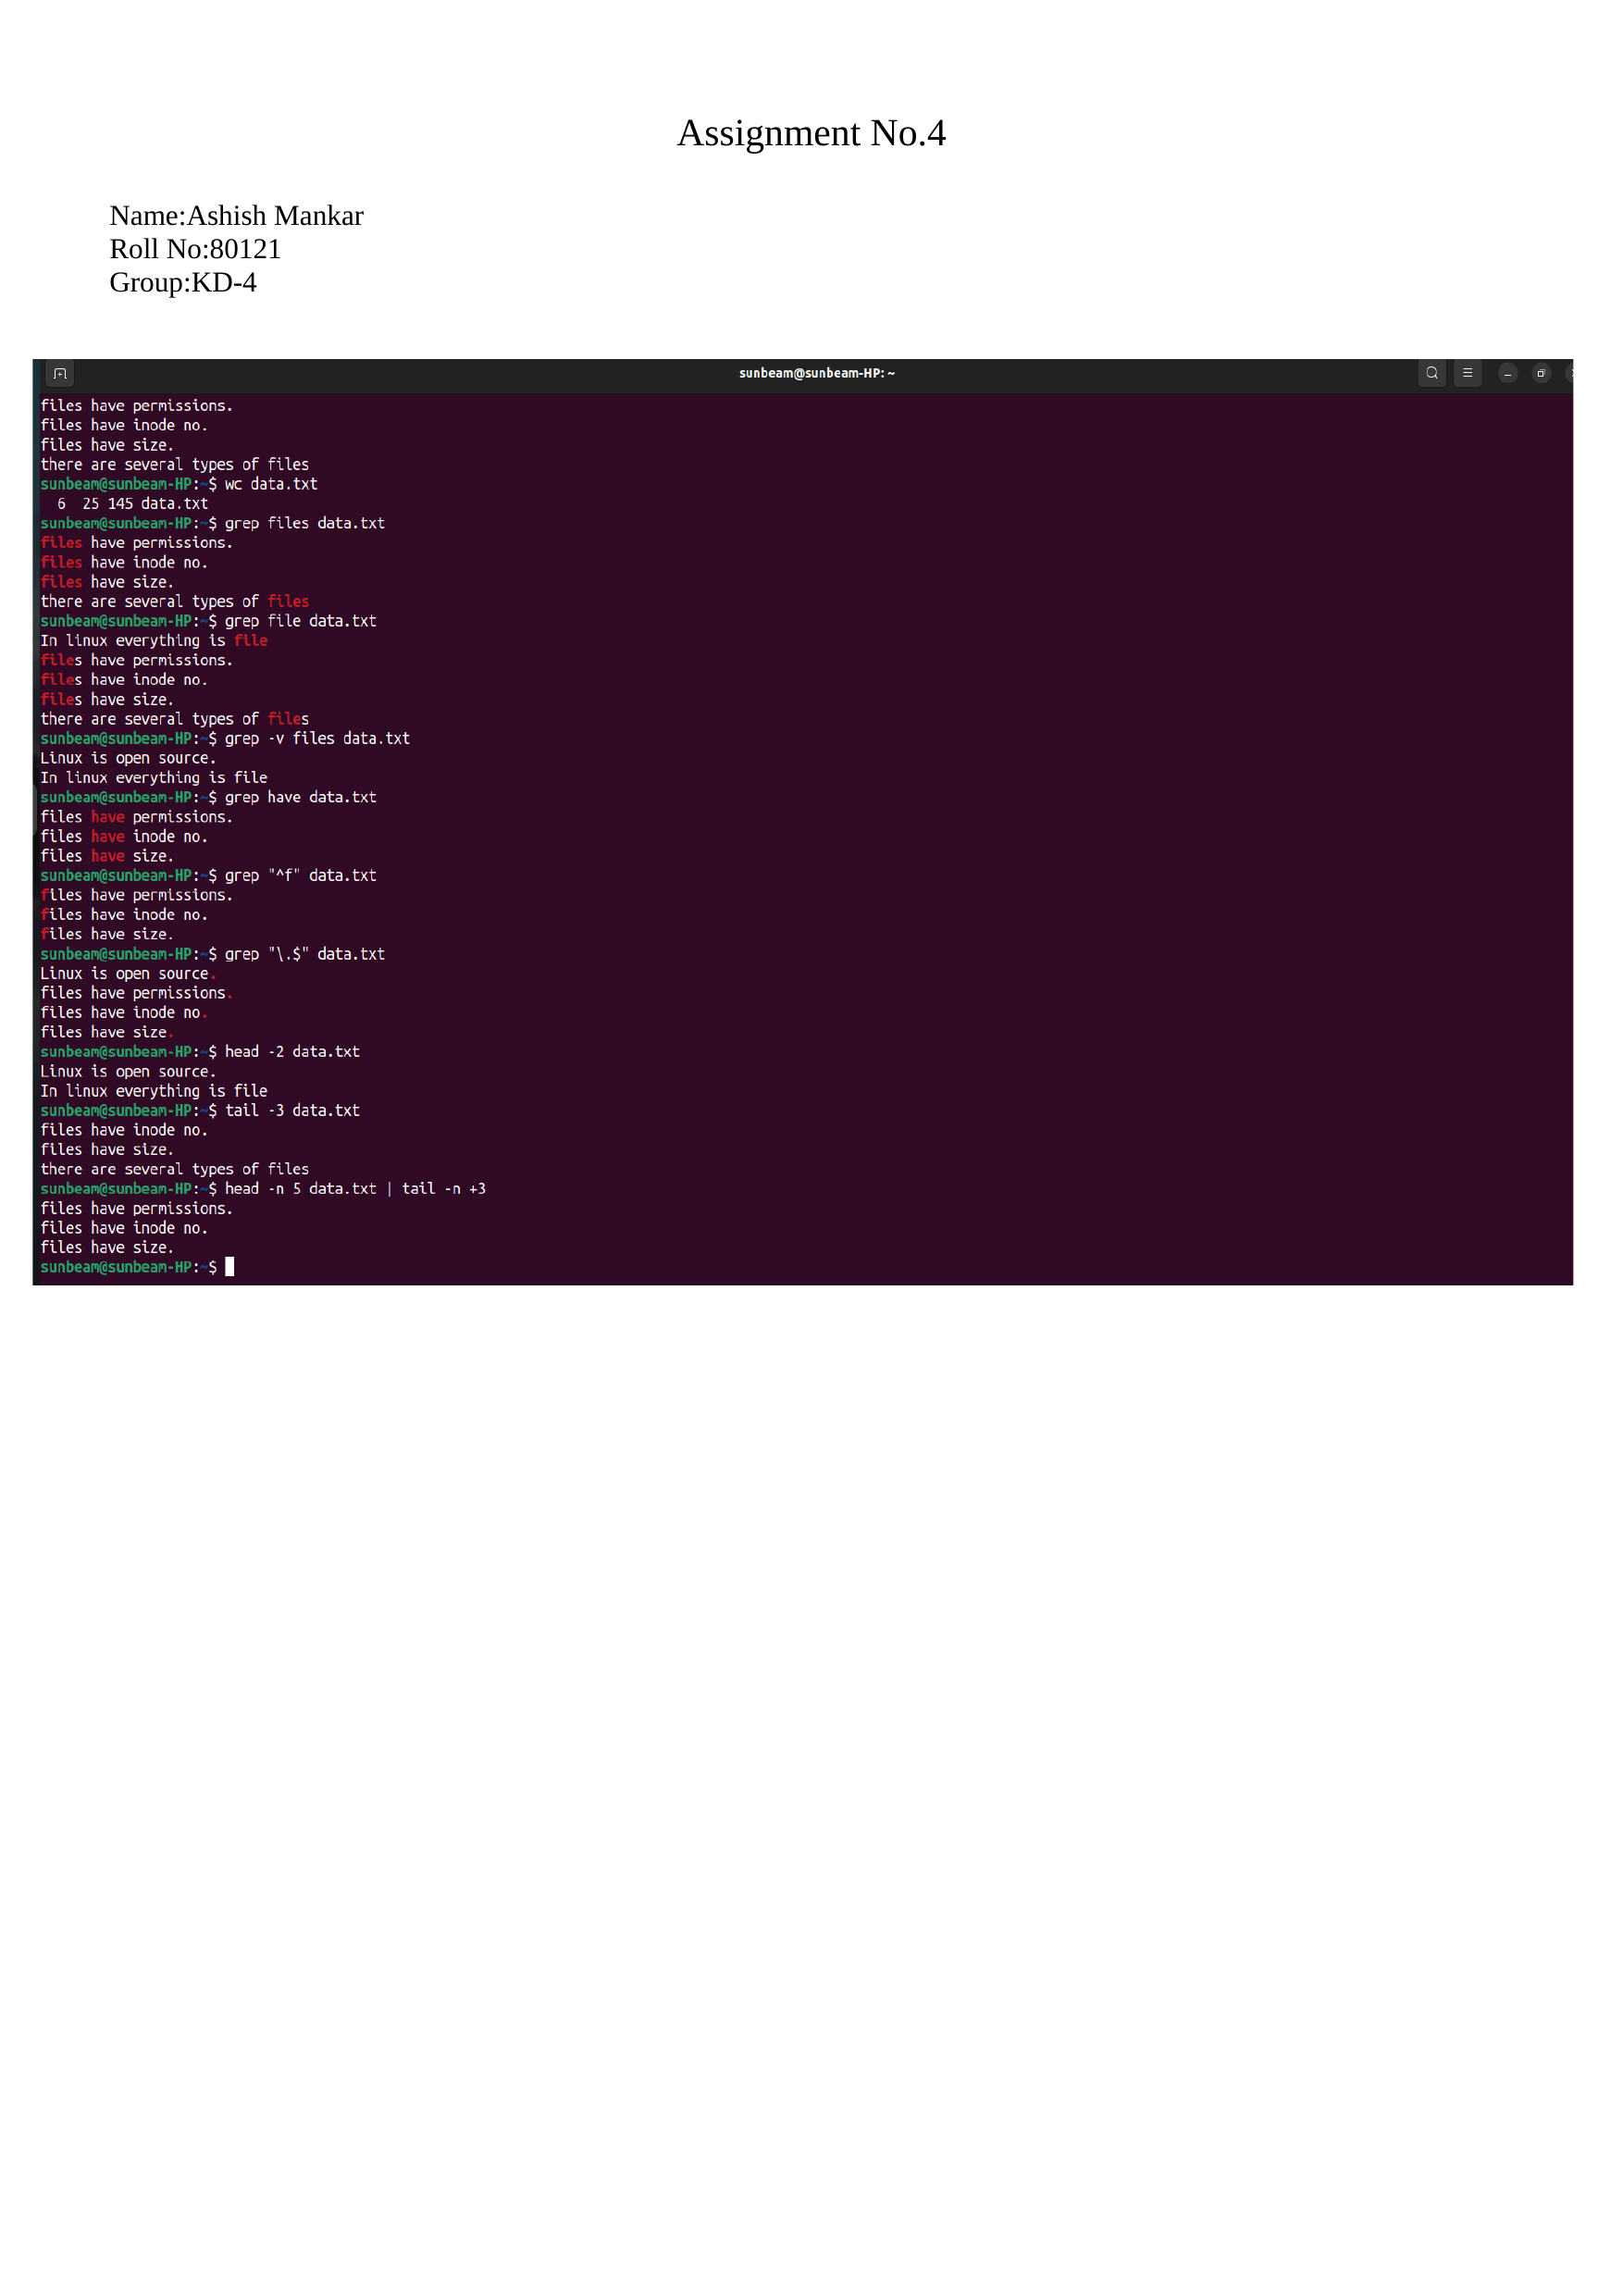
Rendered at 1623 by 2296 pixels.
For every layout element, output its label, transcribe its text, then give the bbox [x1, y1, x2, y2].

text Assignment No.4 [109, 109, 1514, 154]
text Roll No:80121 [109, 231, 1514, 265]
picture [32, 359, 1574, 1285]
text Name:Ashish Mankar [109, 198, 1514, 231]
text Group:KD-4 [109, 265, 1514, 298]
